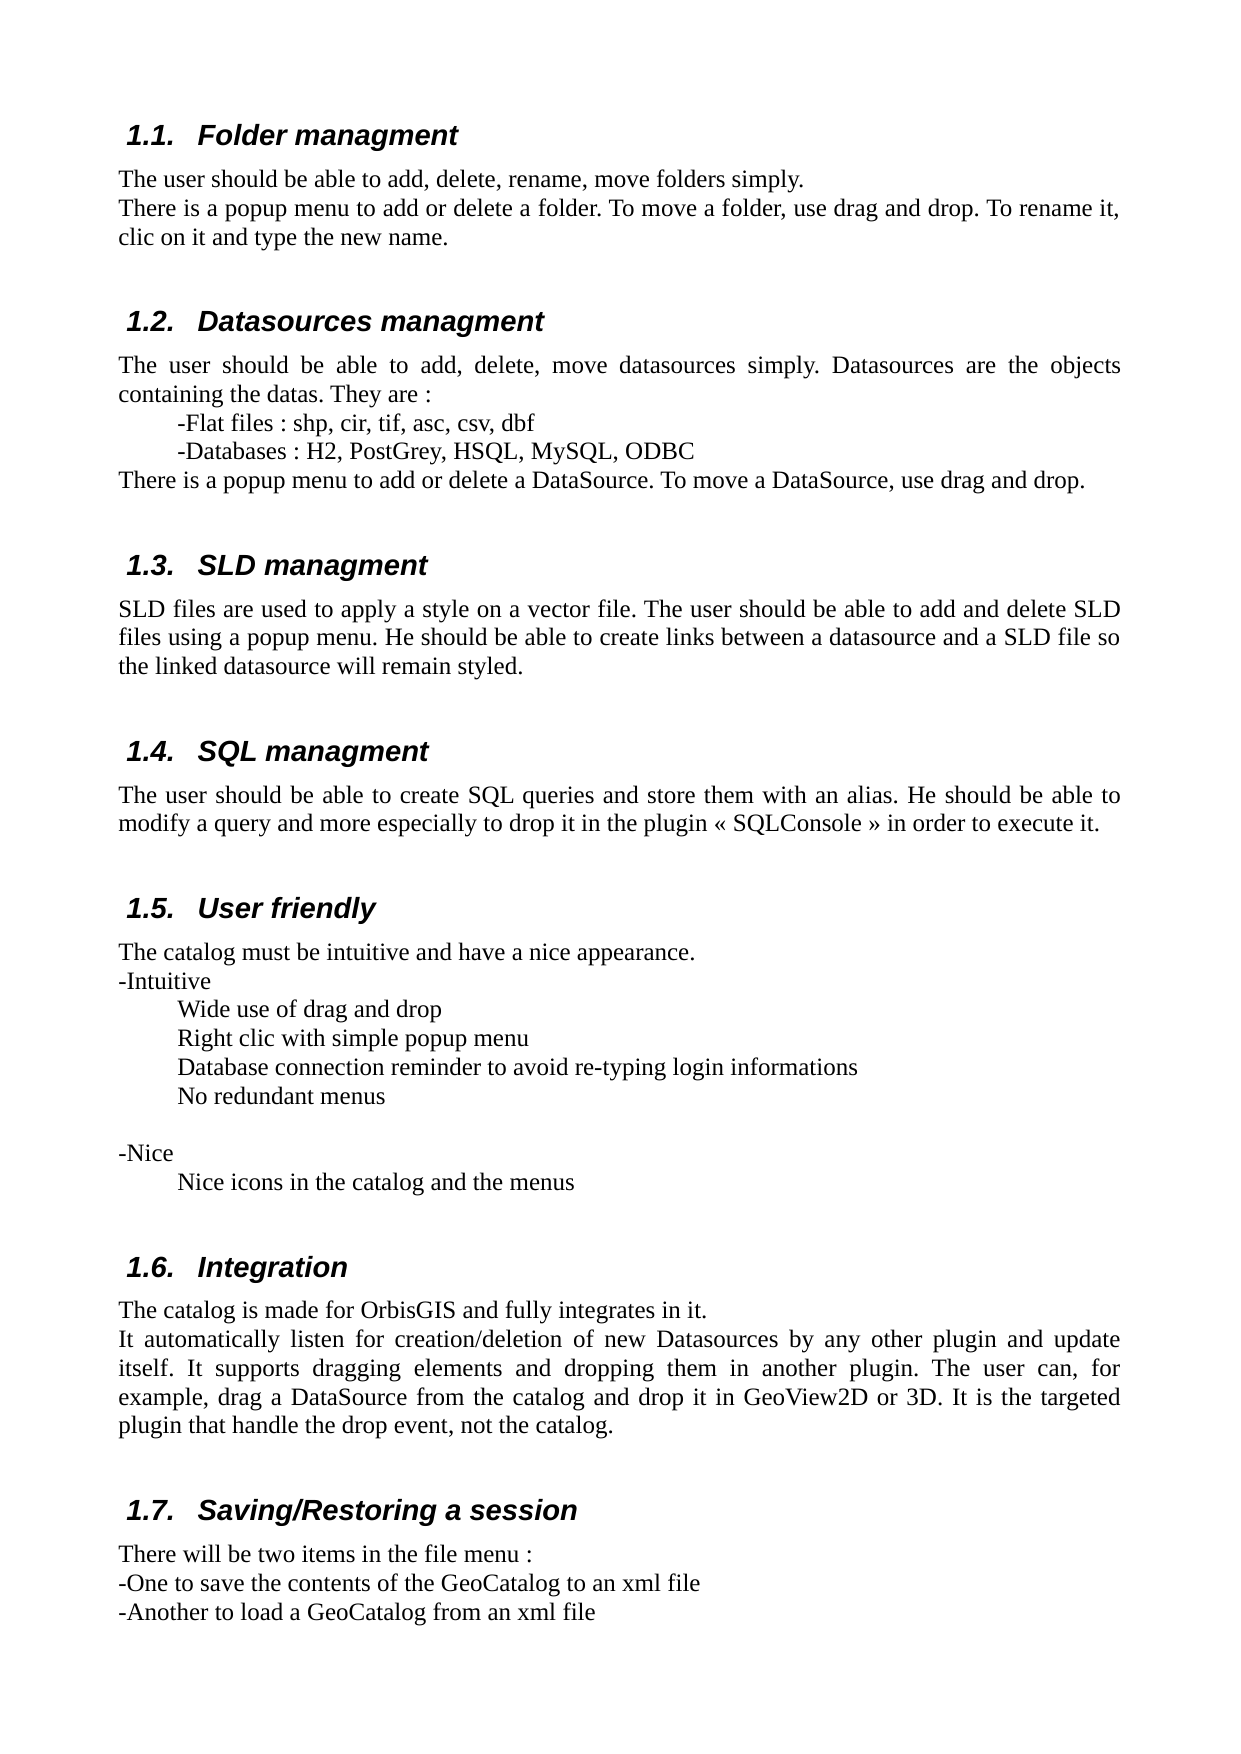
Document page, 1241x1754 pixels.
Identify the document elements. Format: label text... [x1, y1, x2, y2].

text Database connection reminder to avoid re-typing login informations [177, 1052, 1122, 1081]
text The user should be able to add, delete, move datasources simply. Datasources are the objects containing the datas. They are : [118, 350, 1122, 408]
text The catalog is made for OrbisGIS and fully integrates in it. [118, 1296, 1122, 1324]
text The user should be able to create SQL queries and store them with an alias. He should be able to modify a query and more especially to drop it in the plugin « SQLConsole » in order to execute it. [118, 780, 1122, 837]
text There is a popup menu to add or delete a folder. To move a folder, use drag and drop. To rename it, clic on it and type the new name. [118, 193, 1122, 250]
text Wide use of drag and drop [177, 994, 1122, 1023]
subtitle Datasources managment [118, 304, 1122, 338]
subtitle Integration [118, 1249, 1122, 1283]
text -Flat files : shp, cir, tif, asc, csv, dbf [177, 408, 1122, 436]
text No redundant menus [177, 1081, 1122, 1109]
text It automatically listen for creation/deletion of new Datasources by any other plugin and update itself. It supports dragging elements and dropping them in another plugin. The user can, for example, drag a DataSource from the catalog and drop it in GeoView2D or 3D. It is the targeted plugin that handle the drop event, not the catalog. [118, 1324, 1122, 1439]
text Right clic with simple popup menu [177, 1023, 1122, 1052]
text -Nice [118, 1138, 1122, 1167]
subtitle User friendly [118, 891, 1122, 924]
text There is a popup menu to add or delete a DataSource. To move a DataSource, use drag and drop. [118, 465, 1122, 494]
text -Another to load a GeoCatalog from an xml file [118, 1597, 1122, 1625]
subtitle SLD managment [118, 548, 1122, 581]
text The user should be able to add, delete, rename, move folders simply. [118, 164, 1122, 193]
text -Databases : H2, PostGrey, HSQL, MySQL, ODBC [177, 436, 1122, 465]
subtitle Folder managment [118, 118, 1122, 152]
text SLD files are used to apply a style on a vector file. The user should be able to add and delete SLD files using a popup menu. He should be able to create links between a datasource and a SLD file so the linked datasource will remain styled. [118, 594, 1122, 680]
text -One to save the contents of the GeoCatalog to an xml file [118, 1568, 1122, 1597]
text There will be two items in the file menu : [118, 1539, 1122, 1568]
subtitle Saving/Restoring a session [118, 1493, 1122, 1527]
text -Intuitive [118, 966, 1122, 994]
subtitle SQL managment [118, 734, 1122, 767]
text The catalog must be intuitive and have a nice appearance. [118, 937, 1122, 966]
text Nice icons in the catalog and the menus [177, 1167, 1122, 1196]
